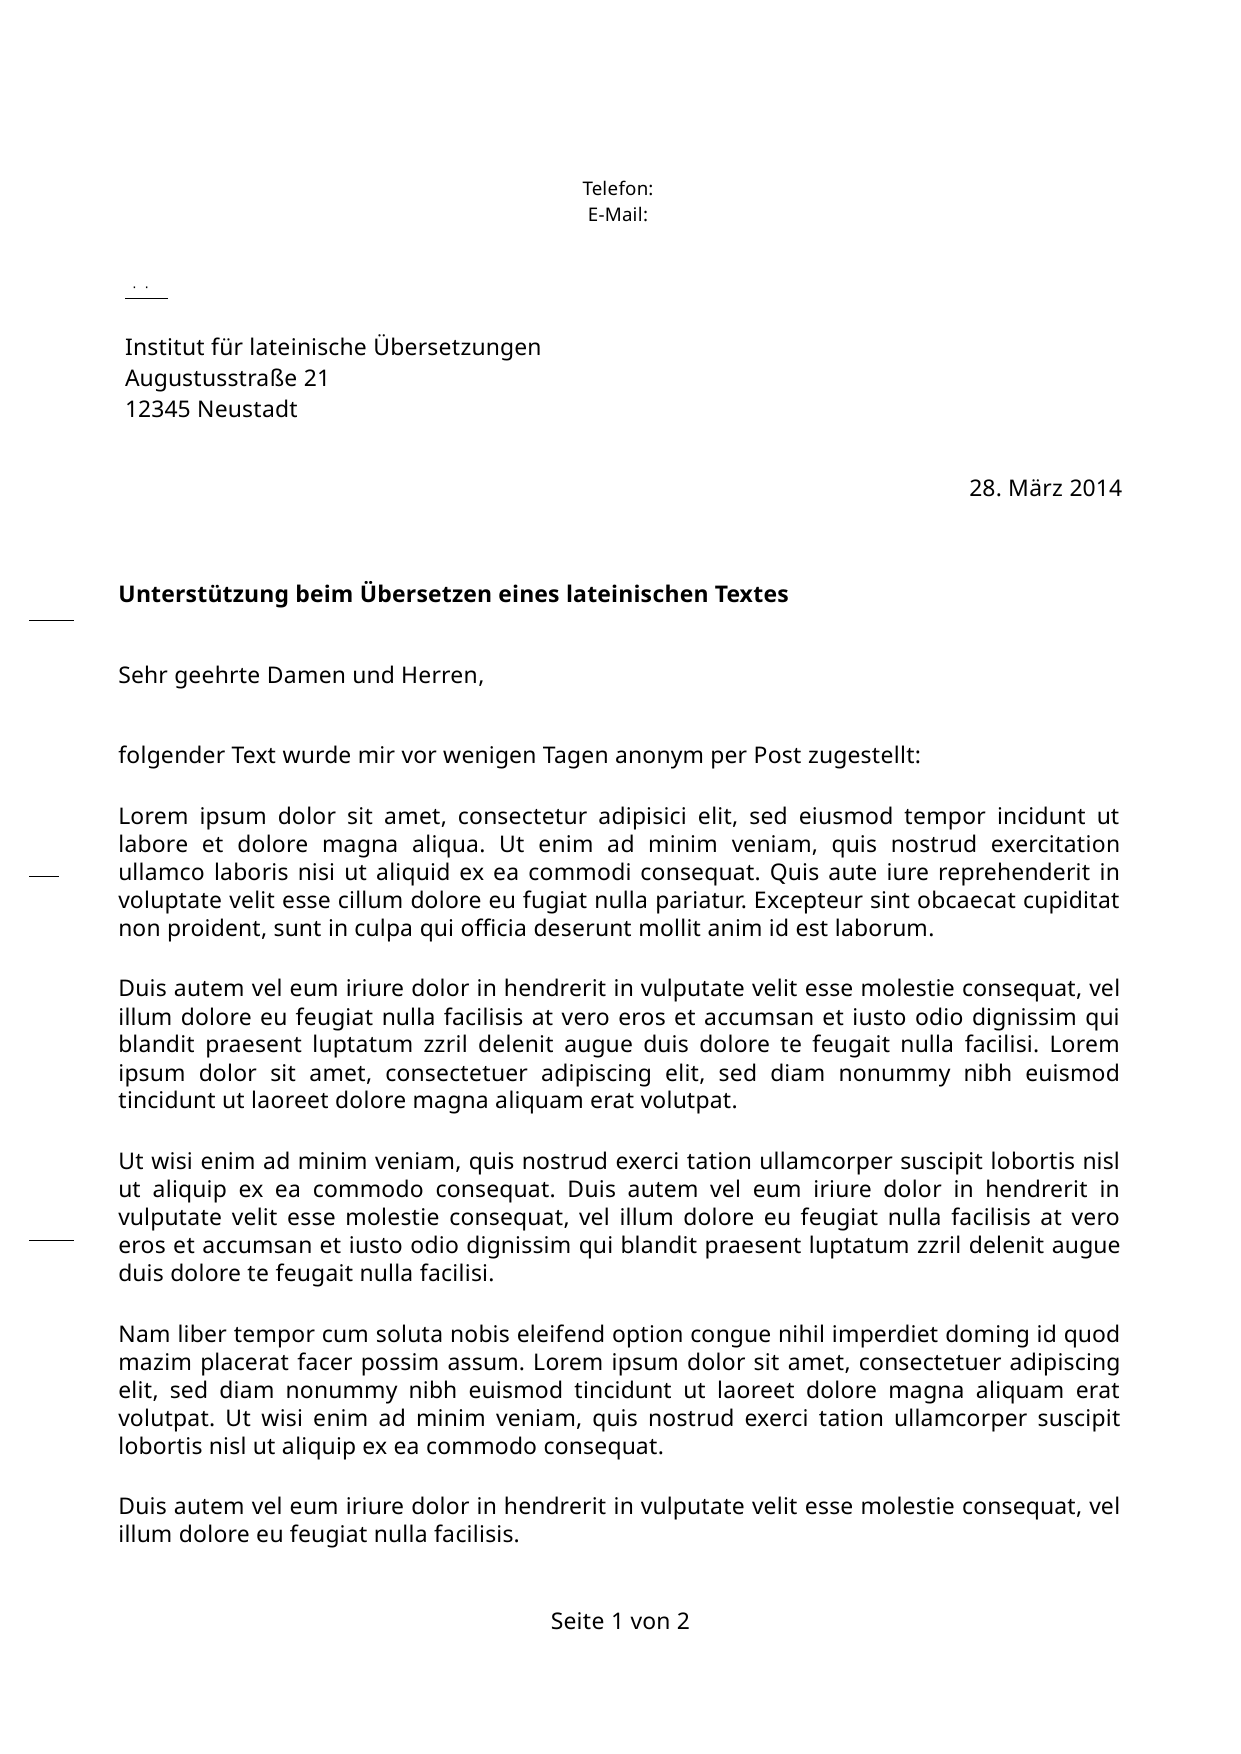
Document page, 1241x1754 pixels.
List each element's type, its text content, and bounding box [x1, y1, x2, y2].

text folgender Text wurde mir vor wenigen Tagen anonym per Post zugestellt: [118, 739, 1122, 770]
text E-Mail: post@michael-fiedler.net [119, 201, 1122, 227]
text Mittlere Schulstraße 4 [119, 123, 1122, 149]
text Telefon: +49 176 64246733 [119, 175, 1122, 201]
text 91054 Erlangen [119, 149, 1122, 175]
subtitle Michael Fiedler [119, 71, 1122, 111]
text 28. März 2014 [620, 472, 1122, 503]
text Duis autem vel eum iriure dolor in hendrerit in vulputate velit esse molestie consequat, vel illum dolore eu feugiat nulla facilisis at vero eros et accumsan et iusto odio dignissim qui blandit praesent luptatum zzril delenit augue duis dolore te feugait nulla facilisi. Lorem ipsum dolor sit amet, consectetuer adipiscing elit, sed diam nonummy nibh euismod tincidunt ut laoreet dolore magna aliquam erat volutpat. [118, 972, 1122, 1116]
text Ut wisi enim ad minim veniam, quis nostrud exerci tation ullamcorper suscipit lobortis nisl ut aliquip ex ea commodo consequat. Duis autem vel eum iriure dolor in hendrerit in vulputate velit esse molestie consequat, vel illum dolore eu feugiat nulla facilisis at vero eros et accumsan et iusto odio dignissim qui blandit praesent luptatum zzril delenit augue duis dolore te feugait nulla facilisi. [118, 1145, 1122, 1288]
text Duis autem vel eum iriure dolor in hendrerit in vulputate velit esse molestie consequat, vel illum dolore eu feugiat nulla facilisis. [118, 1490, 1122, 1549]
text Sehr geehrte Damen und Herren, [118, 659, 1122, 690]
text Lorem ipsum dolor sit amet, consectetur adipisici elit, sed eiusmod tempor incidunt ut labore et dolore magna aliqua. Ut enim ad minim veniam, quis nostrud exercitation ullamco laboris nisi ut aliquid ex ea commodi consequat. Quis aute iure reprehenderit in voluptate velit esse cillum dolore eu fugiat nulla pariatur. Excepteur sint obcaecat cupiditat non proident, sunt in culpa qui officia deserunt mollit anim id est laborum. [118, 800, 1122, 943]
text Unterstützung beim Übersetzen eines lateinischen Textes [118, 578, 1122, 609]
text Institut für lateinische Übersetzungen [125, 331, 564, 362]
text 12345 Neustadt [125, 393, 564, 424]
text Nam liber tempor cum soluta nobis eleifend option congue nihil imperdiet doming id quod mazim placerat facer possim assum. Lorem ipsum dolor sit amet, consectetuer adipiscing elit, sed diam nonummy nibh euismod tincidunt ut laoreet dolore magna aliquam erat volutpat. Ut wisi enim ad minim veniam, quis nostrud exerci tation ullamcorper suscipit lobortis nisl ut aliquip ex ea commodo consequat. [118, 1318, 1122, 1461]
text Augustusstraße 21 [125, 362, 564, 393]
